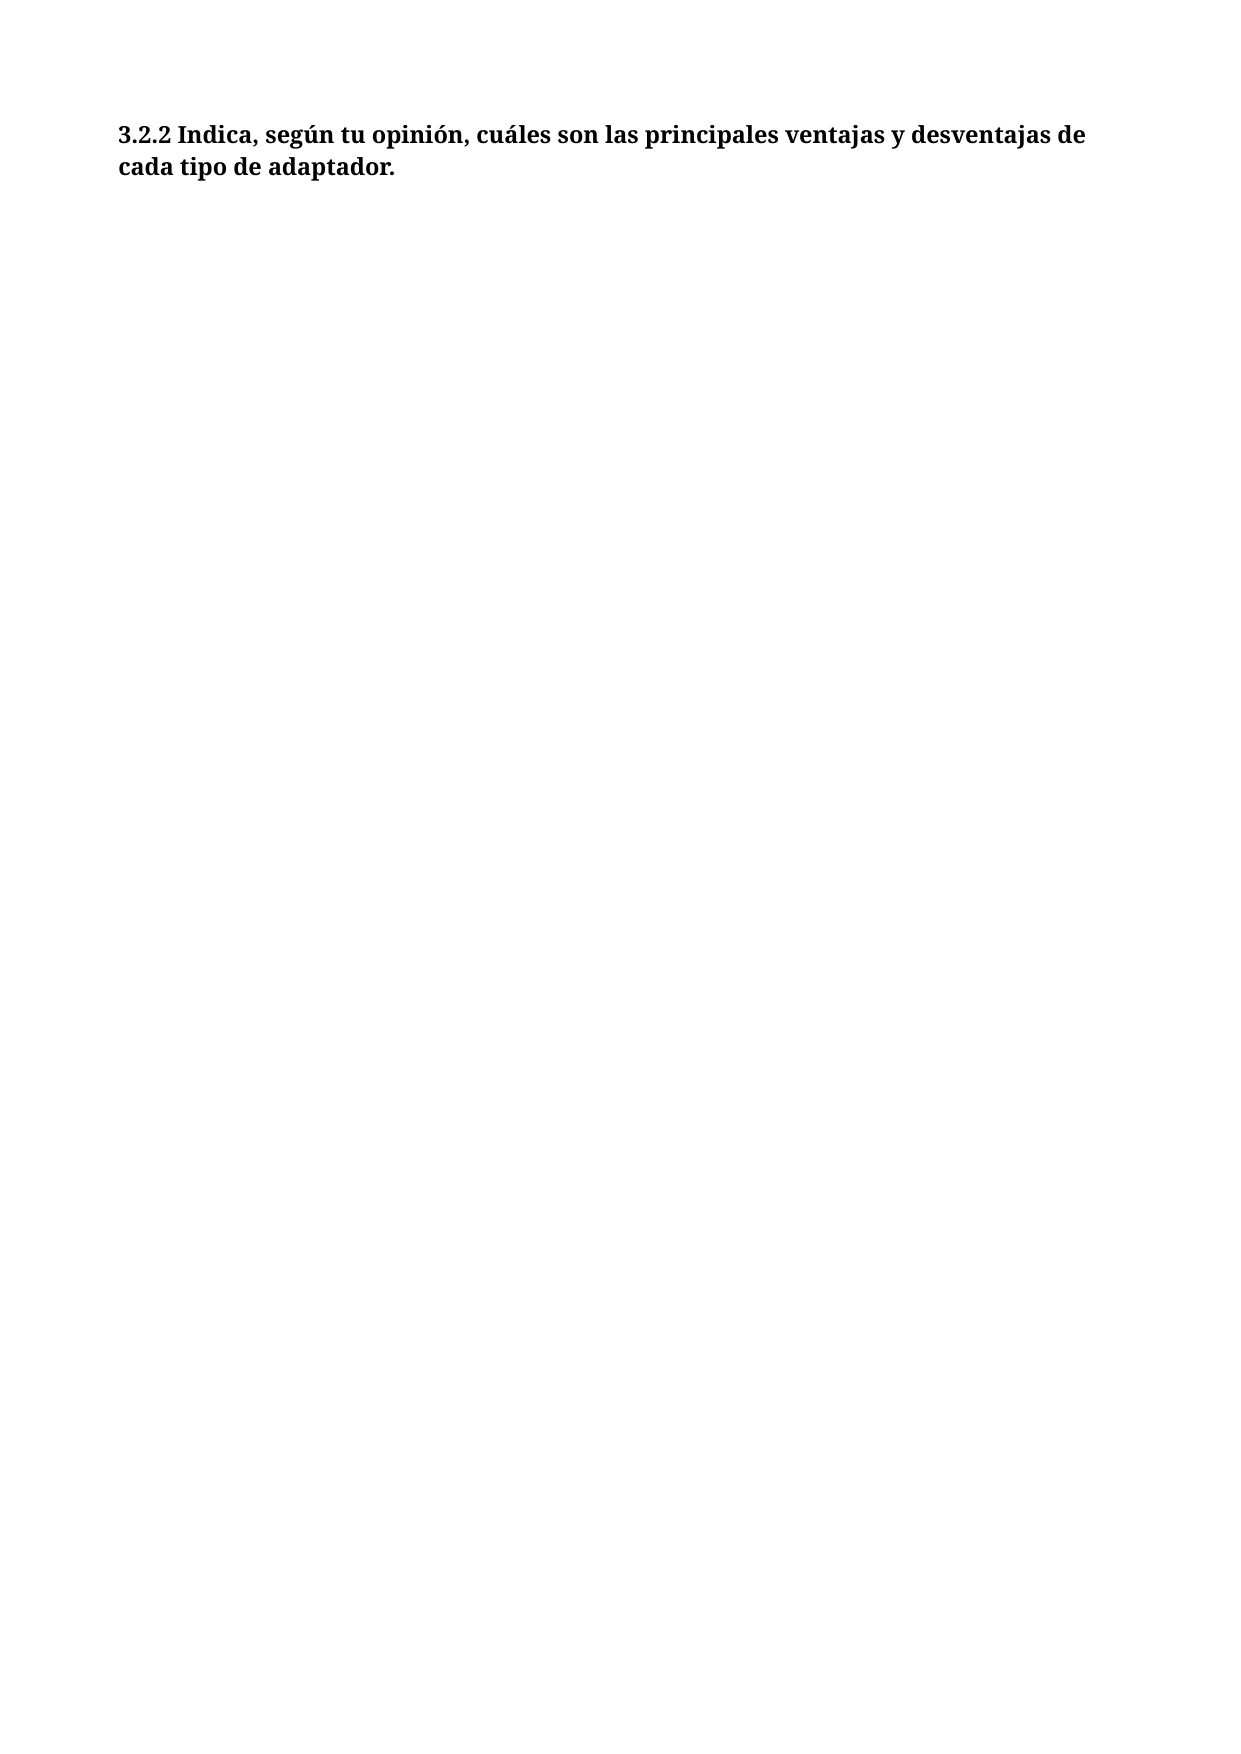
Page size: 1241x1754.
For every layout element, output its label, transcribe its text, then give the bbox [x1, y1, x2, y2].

text 3.2.2 Indica, según tu opinión, cuáles son las principales ventajas y desventajas de cada tipo de adaptador. [118, 118, 1122, 182]
